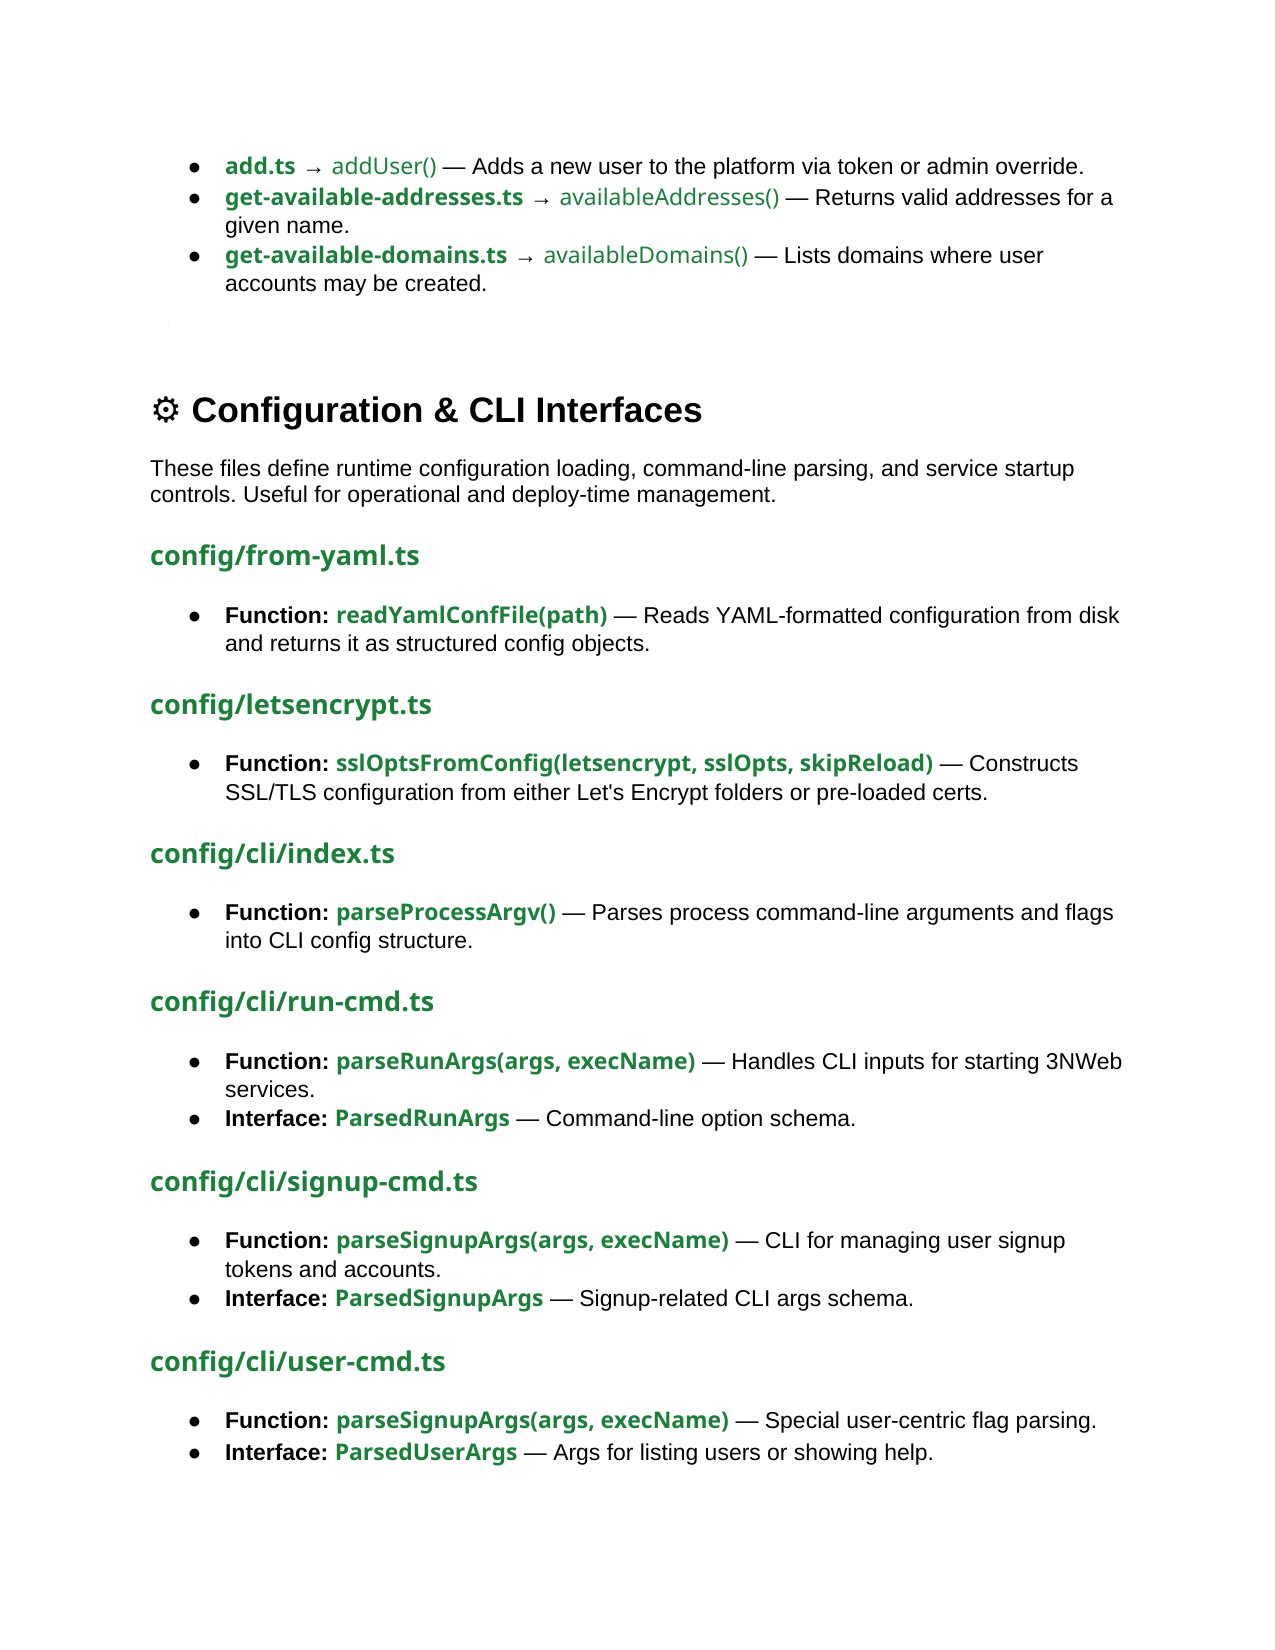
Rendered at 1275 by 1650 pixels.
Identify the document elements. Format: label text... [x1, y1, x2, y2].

subtitle config/cli/user-cmd.ts [150, 1342, 1125, 1379]
subtitle config/cli/index.ts [150, 834, 1125, 871]
list Function: parseSignupArgs(args, execName) — Special user-centric flag parsing. [187, 1404, 1125, 1436]
subtitle config/letsencrypt.ts [150, 685, 1125, 722]
list get-available-addresses.ts → availableAddresses() — Returns valid addresses for a given name. [187, 181, 1125, 239]
subtitle config/cli/run-cmd.ts [150, 983, 1125, 1019]
subtitle config/from-yaml.ts [150, 537, 1125, 574]
list get-available-domains.ts → availableDomains() — Lists domains where user accounts may be created. [187, 239, 1125, 296]
text These files define runtime configuration loading, command-line parsing, and service startup controls. Useful for operational and deploy-time management. [150, 455, 1125, 508]
list Function: readYamlConfFile(path) — Reads YAML-formatted configuration from disk and returns it as structured config objects. [187, 599, 1125, 656]
list Function: sslOptsFromConfig(letsencrypt, sslOpts, skipReload) — Constructs SSL/TLS configuration from either Let's Encrypt folders or pre-loaded certs. [187, 747, 1125, 805]
list Function: parseRunArgs(args, execName) — Handles CLI inputs for starting 3NWeb services. [187, 1044, 1125, 1102]
list add.ts → addUser() — Adds a new user to the platform via token or admin override. [187, 150, 1125, 181]
list Function: parseSignupArgs(args, execName) — CLI for managing user signup tokens and accounts. [187, 1224, 1125, 1282]
list Function: parseProcessArgv() — Parses process command-line arguments and flags into CLI config structure. [187, 896, 1125, 953]
list Interface: ParsedSignupArgs — Signup-related CLI args schema. [187, 1282, 1125, 1313]
list Interface: ParsedUserArgs — Args for listing users or showing help. [187, 1436, 1125, 1467]
list Interface: ParsedRunArgs — Command-line option schema. [187, 1102, 1125, 1133]
subtitle config/cli/signup-cmd.ts [150, 1163, 1125, 1199]
subtitle ⚙️ Configuration & CLI Interfaces [150, 389, 1125, 430]
